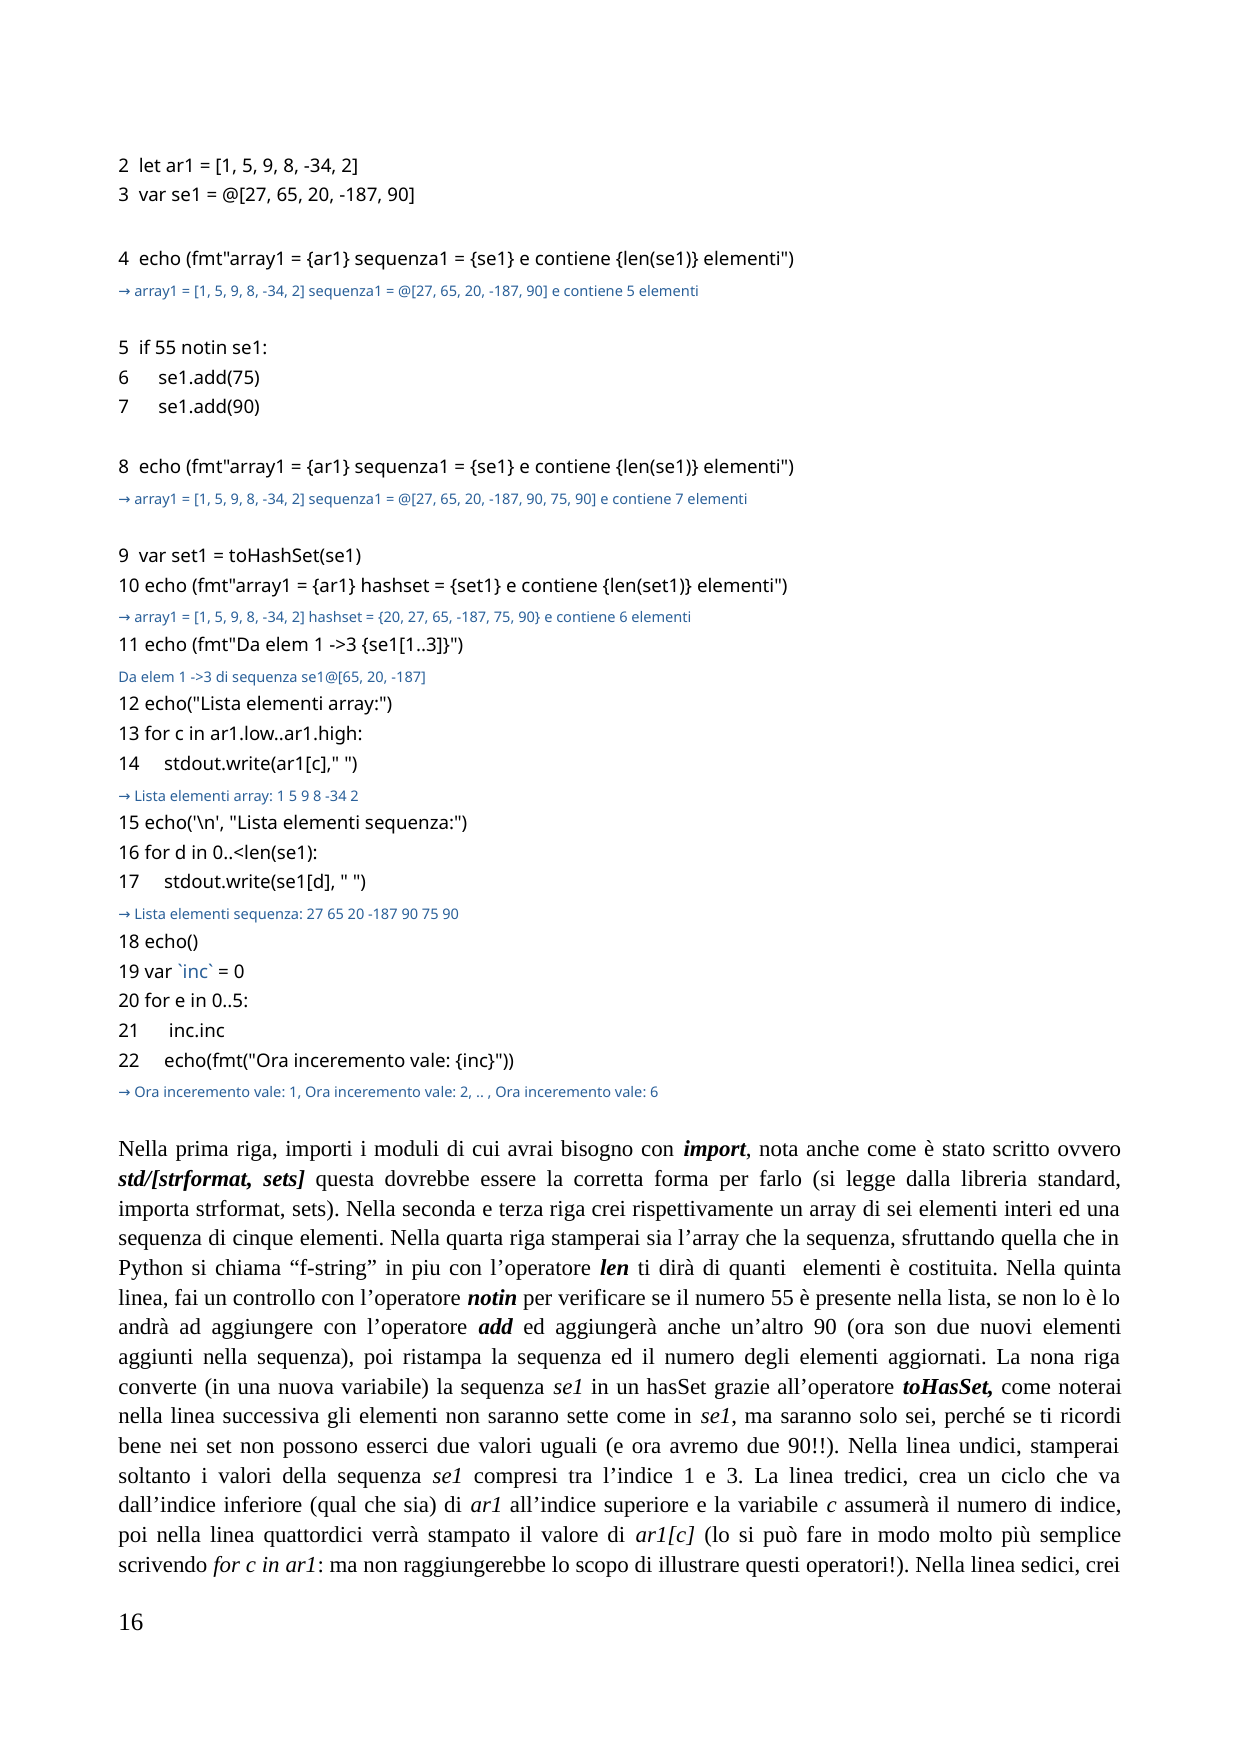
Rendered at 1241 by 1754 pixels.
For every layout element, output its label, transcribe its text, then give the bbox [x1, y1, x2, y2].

text 5 if 55 notin se1: [118, 330, 1122, 360]
text 20 for e in 0..5: [118, 983, 1122, 1013]
text → Lista elementi array: 1 5 9 8 -34 2 [118, 776, 1122, 805]
text Da elem 1 ->3 di sequenza se1@[65, 20, -187] [118, 657, 1122, 687]
text 18 echo() [118, 924, 1122, 954]
text 16 for d in 0..<len(se1): [118, 835, 1122, 865]
text 15 echo('\n', "Lista elementi sequenza:") [118, 805, 1122, 835]
text Nella prima riga, importi i moduli di cui avrai bisogno con import, nota anche come è stato scritto ovvero std/[strformat, sets] questa dovrebbe essere la corretta forma per farlo (si legge dalla libreria standard, importa strformat, sets). Nella seconda e terza riga crei rispettivamente un array di sei elementi interi ed una sequenza di cinque elementi. Nella quarta riga stamperai sia l’array che la sequenza, sfruttando quella che in Python si chiama “f-string” in piu con l’operatore len ti dirà di quanti elementi è costituita. Nella quinta linea, fai un controllo con l’operatore notin per verificare se il numero 55 è presente nella lista, se non lo è lo andrà ad aggiungere con l’operatore add ed aggiungerà anche un’altro 90 (ora son due nuovi elementi aggiunti nella sequenza), poi ristampa la sequenza ed il numero degli elementi aggiornati. La nona riga converte (in una nuova variabile) la sequenza se1 in un hasSet grazie all’operatore toHasSet, come noterai nella linea successiva gli elementi non saranno sette come in se1, ma saranno solo sei, perché se ti ricordi bene nei set non possono esserci due valori uguali (e ora avremo due 90!!). Nella linea undici, stamperai soltanto i valori della sequenza se1 compresi tra l’indice 1 e 3. La linea tredici, crea un ciclo che va dall’indice inferiore (qual che sia) di ar1 all’indice superiore e la variabile c assumerà il numero di indice, poi nella linea quattordici verrà stampato il valore di ar1[c] (lo si può fare in modo molto più semplice scrivendo for c in ar1: ma non raggiungerebbe lo scopo di illustrare questi operatori!). Nella linea sedici, crei [118, 1132, 1122, 1577]
text 4 echo (fmt"array1 = {ar1} sequenza1 = {se1} e contiene {len(se1)} elementi") [118, 241, 1122, 271]
text 9 var set1 = toHashSet(se1) [118, 538, 1122, 568]
text 13 for c in ar1.low..ar1.high: [118, 716, 1122, 746]
text → array1 = [1, 5, 9, 8, -34, 2] hashset = {20, 27, 65, -187, 75, 90} e contiene 6 elementi [118, 597, 1122, 627]
text 22 echo(fmt("Ora inceremento vale: {inc}")) [118, 1043, 1122, 1072]
text 6 se1.add(75) [118, 360, 1122, 390]
text → array1 = [1, 5, 9, 8, -34, 2] sequenza1 = @[27, 65, 20, -187, 90, 75, 90] e contiene 7 elementi [118, 479, 1122, 508]
text 11 echo (fmt"Da elem 1 ->3 {se1[1..3]}") [118, 627, 1122, 657]
text 17 stdout.write(se1[d], " ") [118, 865, 1122, 894]
text → Lista elementi sequenza: 27 65 20 -187 90 75 90 [118, 894, 1122, 924]
text 8 echo (fmt"array1 = {ar1} sequenza1 = {se1} e contiene {len(se1)} elementi") [118, 449, 1122, 479]
text → array1 = [1, 5, 9, 8, -34, 2] sequenza1 = @[27, 65, 20, -187, 90] e contiene 5 elementi [118, 271, 1122, 301]
text 12 echo("Lista elementi array:") [118, 687, 1122, 716]
text 3 var se1 = @[27, 65, 20, -187, 90] [118, 177, 1122, 207]
text 2 let ar1 = [1, 5, 9, 8, -34, 2] [118, 148, 1122, 177]
text 19 var `inc` = 0 [118, 954, 1122, 983]
text 21 inc.inc [118, 1013, 1122, 1043]
text 7 se1.add(90) [118, 390, 1122, 419]
text 10 echo (fmt"array1 = {ar1} hashset = {set1} e contiene {len(set1)} elementi") [118, 568, 1122, 597]
text → Ora inceremento vale: 1, Ora inceremento vale: 2, .. , Ora inceremento vale: 6 [118, 1072, 1122, 1102]
text 14 stdout.write(ar1[c]," ") [118, 746, 1122, 776]
